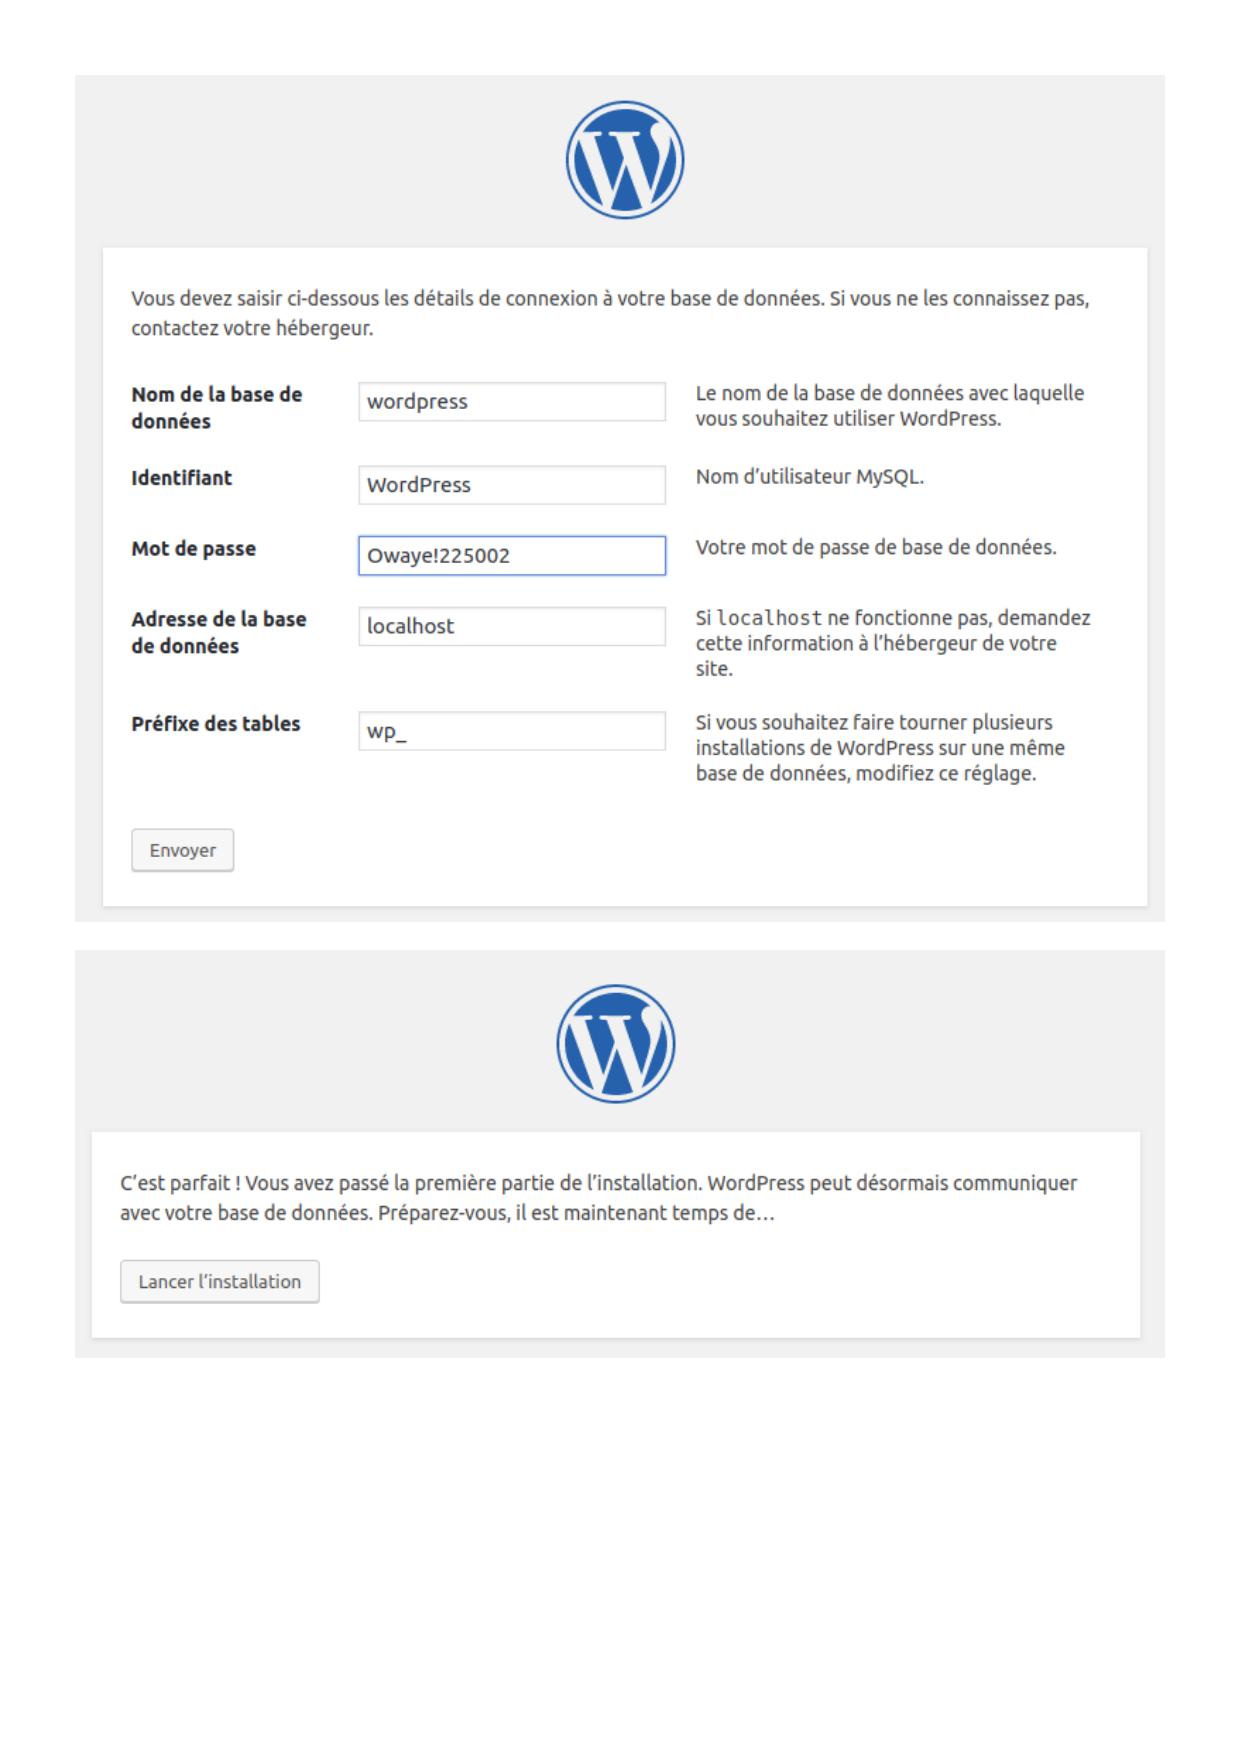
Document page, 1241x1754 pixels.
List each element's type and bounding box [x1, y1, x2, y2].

picture [75, 950, 1166, 1358]
picture [75, 75, 1166, 922]
